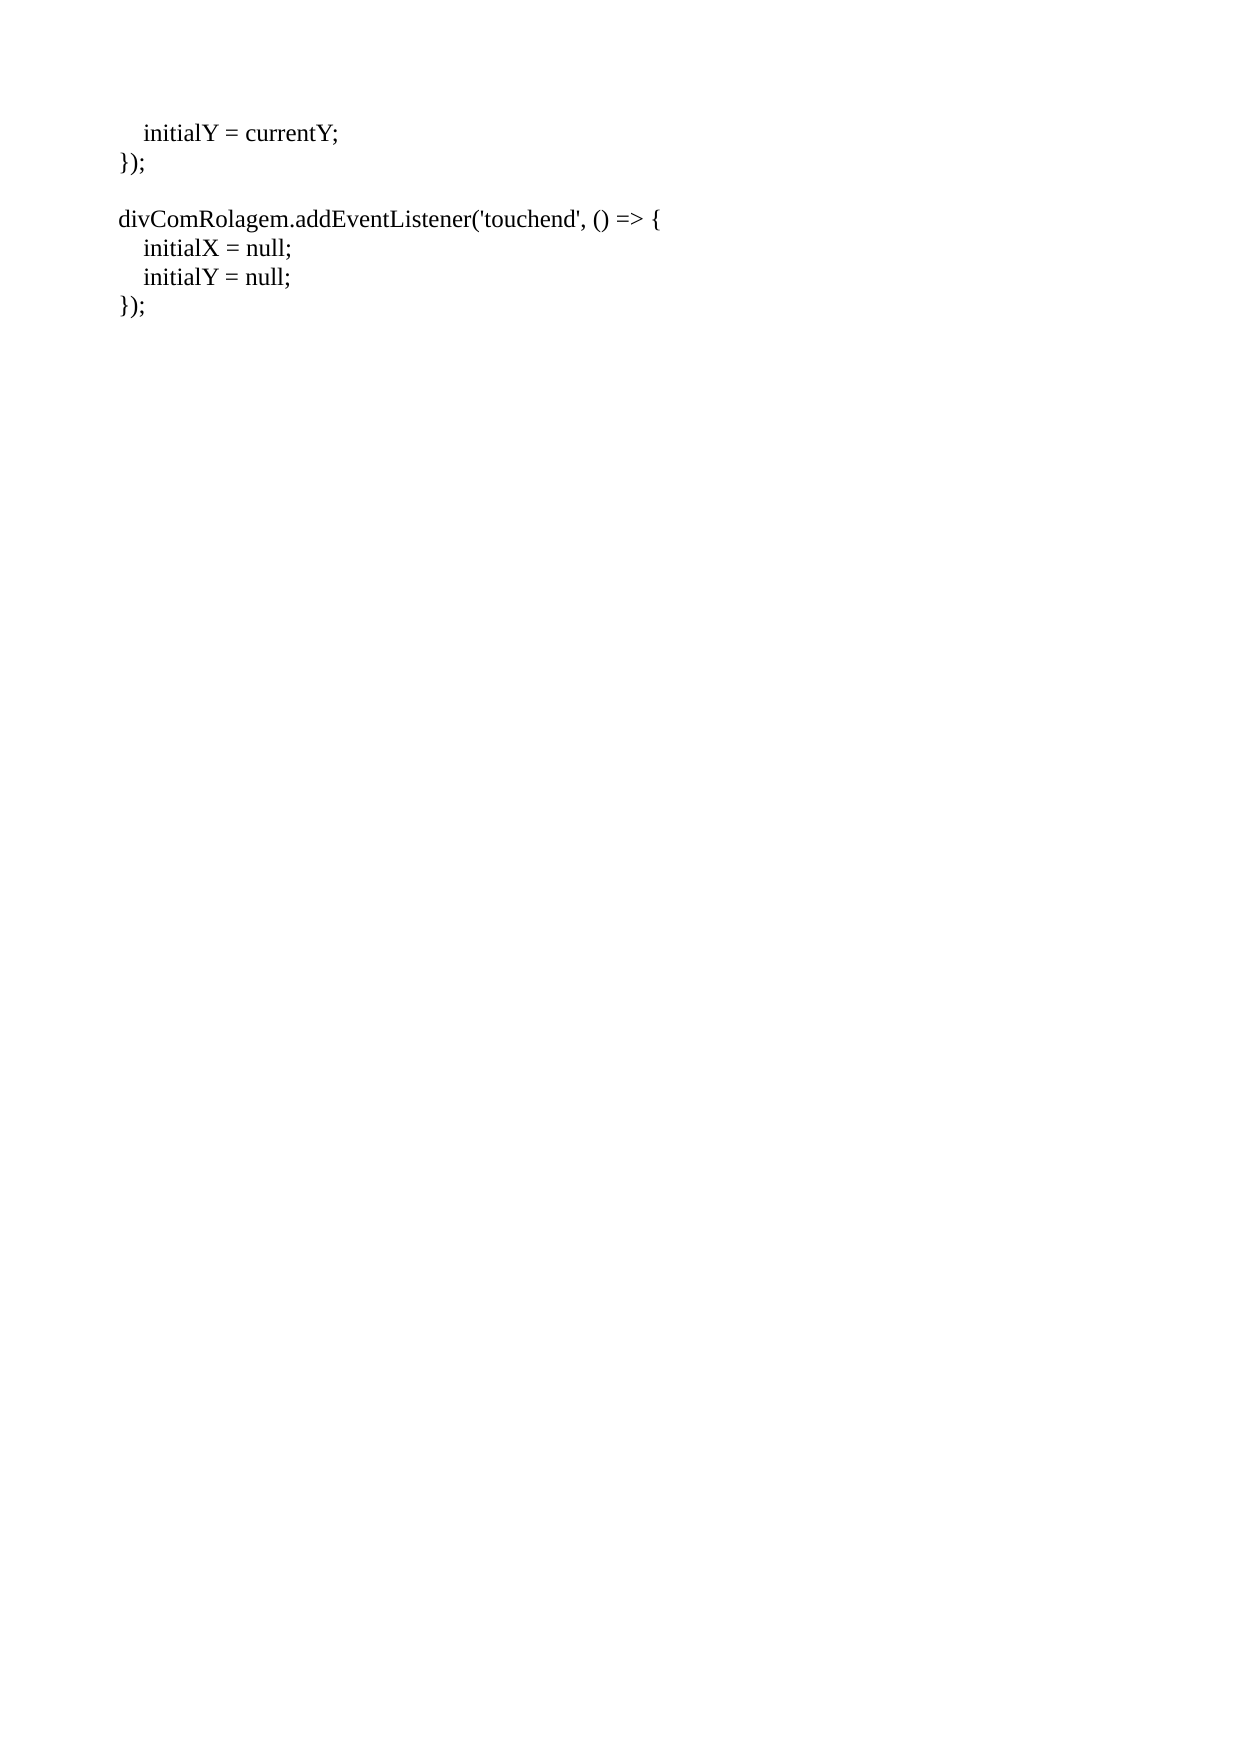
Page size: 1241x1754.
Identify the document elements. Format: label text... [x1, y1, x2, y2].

text }); [118, 291, 1122, 319]
text initialY = currentY; [118, 118, 1122, 147]
text divComRolagem.addEventListener('touchend', () => { [118, 204, 1122, 233]
text }); [118, 147, 1122, 176]
text initialY = null; [118, 262, 1122, 291]
text initialX = null; [118, 233, 1122, 262]
